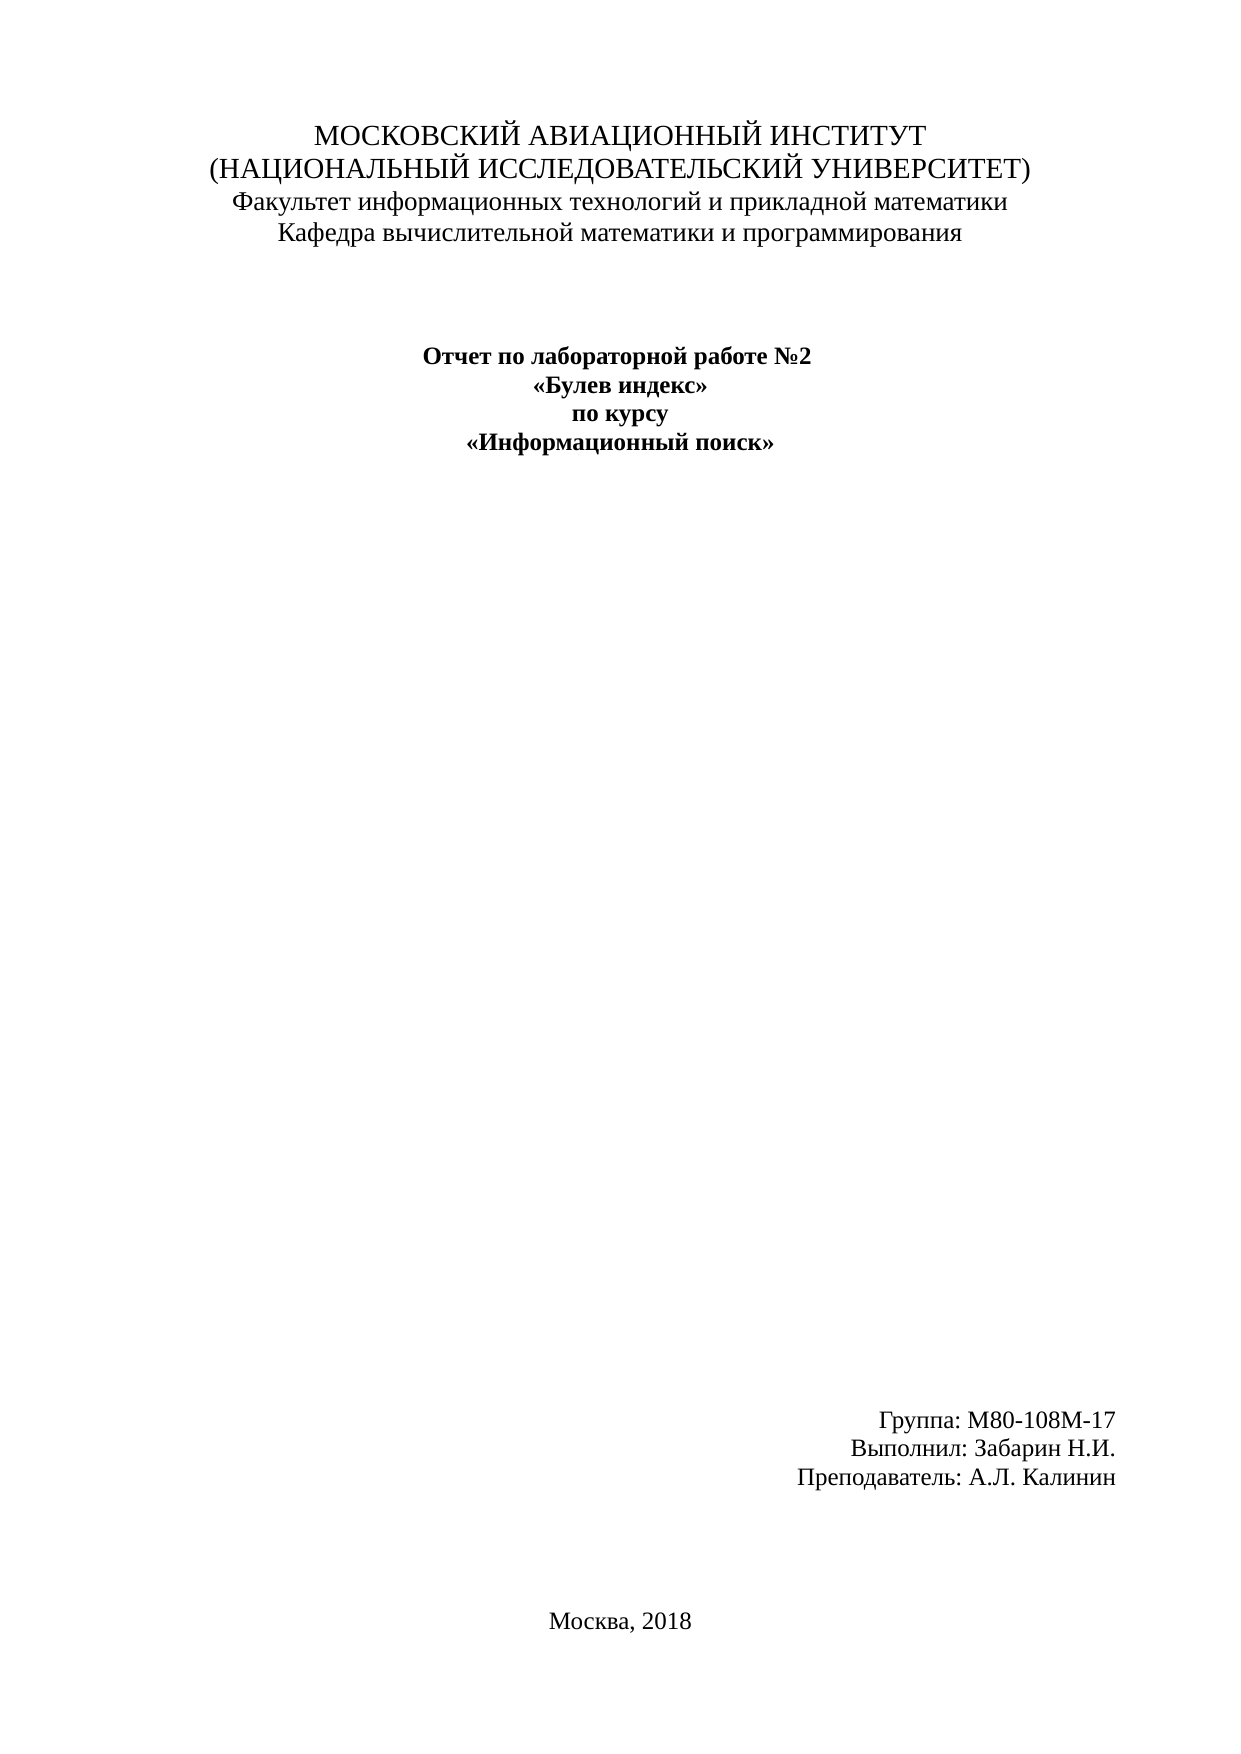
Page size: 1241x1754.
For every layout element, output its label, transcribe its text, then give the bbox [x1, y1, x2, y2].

text Выполнил: Забарин Н.И. [118, 1433, 1122, 1462]
text (НАЦИОНАЛЬНЫЙ ИССЛЕДОВАТЕЛЬСКИЙ УНИВЕРСИТЕТ) [118, 152, 1122, 185]
text Преподаватель: А.Л. Калинин [118, 1462, 1122, 1491]
text МОСКОВСКИЙ АВИАЦИОННЫЙ ИНСТИТУТ [118, 118, 1122, 152]
text «Булев индекс» [118, 370, 1122, 398]
text Москва, 2018 [118, 1606, 1122, 1635]
text Группа: М80-108М-17 [118, 1405, 1122, 1433]
text Факультет информационных технологий и прикладной математики [118, 185, 1122, 216]
text «Информационный поиск» [118, 427, 1122, 456]
text Кафедра вычислительной математики и программирования [118, 216, 1122, 247]
text по курсу [118, 398, 1122, 427]
text Отчет по лабораторной работе №2 [118, 341, 1122, 370]
